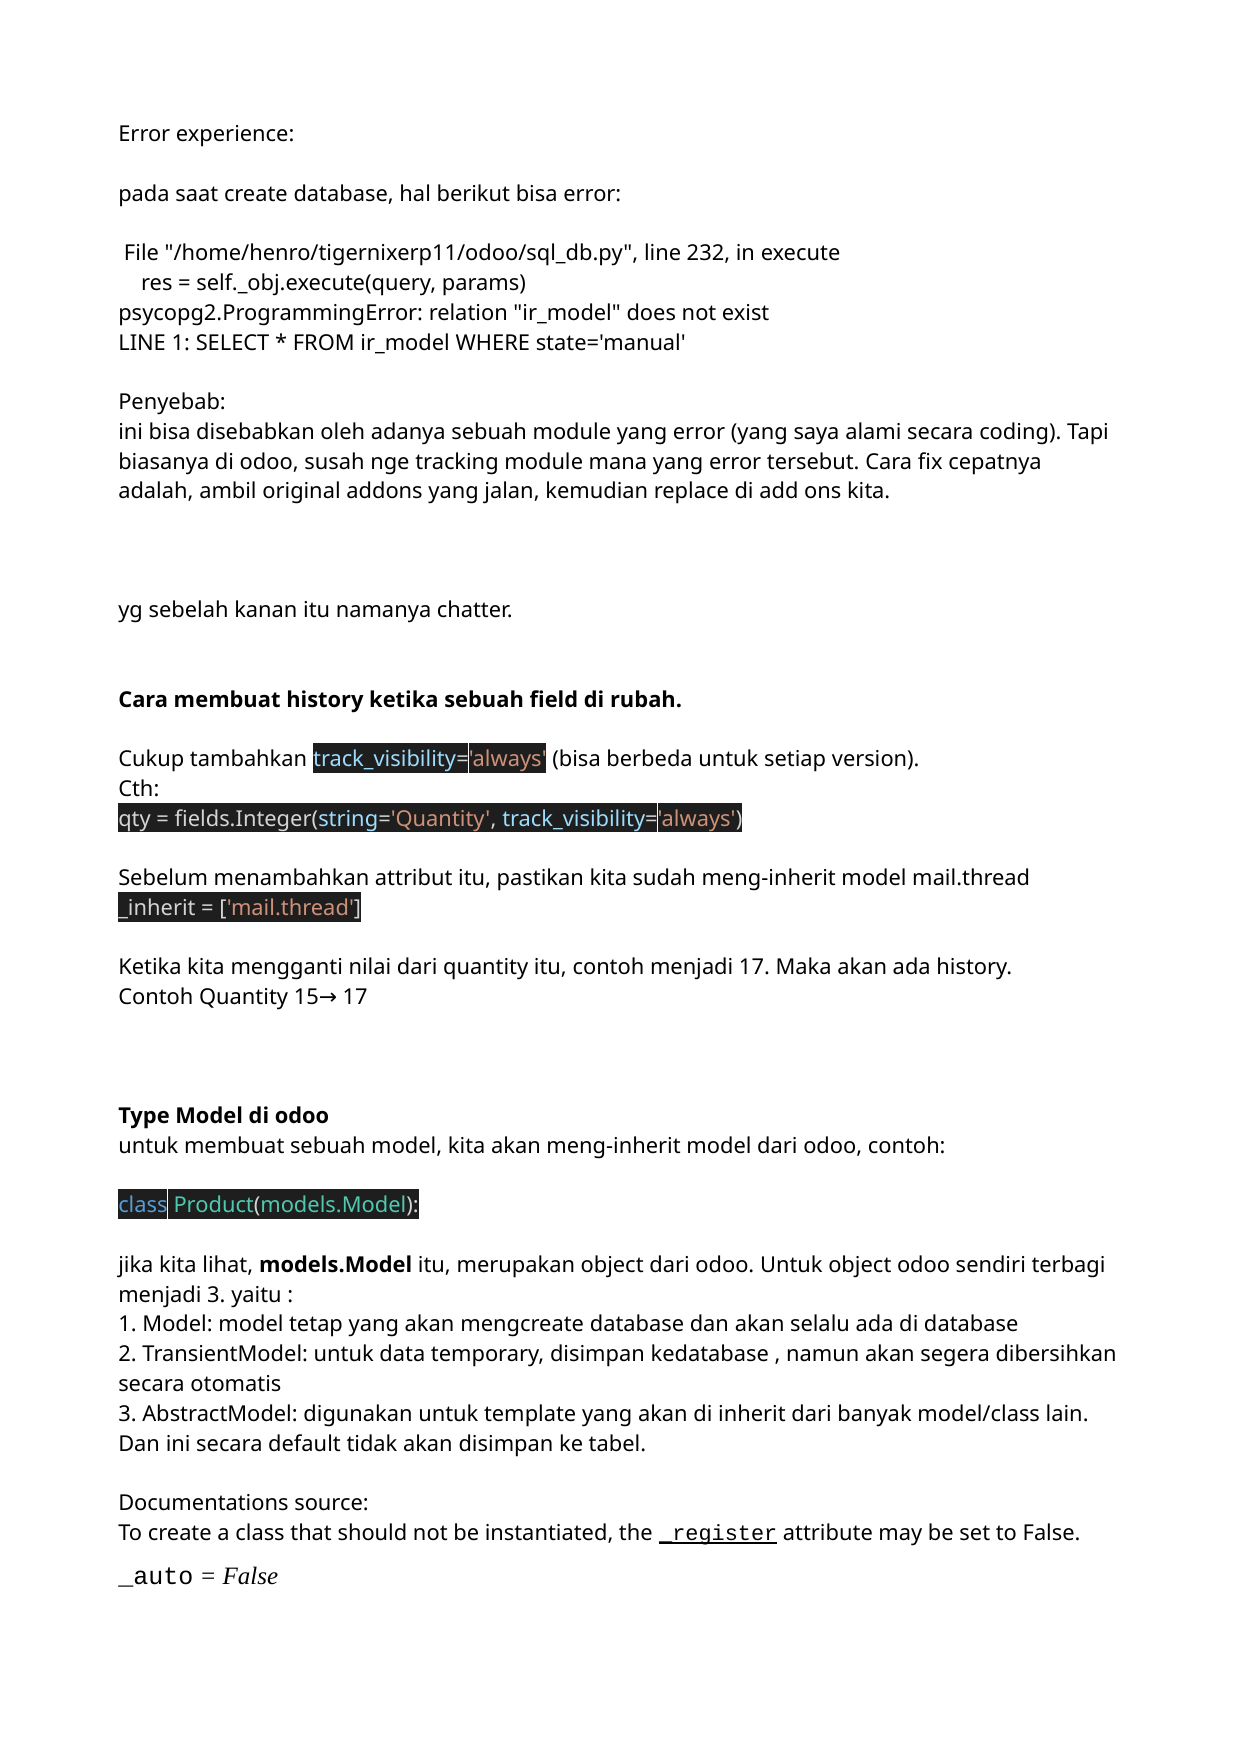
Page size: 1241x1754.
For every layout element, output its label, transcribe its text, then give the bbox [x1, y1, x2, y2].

text Type Model di odoo [118, 1100, 1122, 1130]
text Cth: [118, 773, 1122, 803]
text _inherit = ['mail.thread'] [118, 892, 1122, 922]
text Penyebab: [118, 386, 1122, 416]
text Ketika kita mengganti nilai dari quantity itu, contoh menjadi 17. Maka akan ada history. Contoh Quantity 15→ 17 [118, 951, 1122, 1011]
text 2. TransientModel: untuk data temporary, disimpan kedatabase , namun akan segera dibersihkan secara otomatis [118, 1338, 1122, 1398]
text pada saat create database, hal berikut bisa error: [118, 148, 1122, 207]
text 1. Model: model tetap yang akan mengcreate database dan akan selalu ada di database [118, 1308, 1122, 1338]
text jika kita lihat, models.Model itu, merupakan object dari odoo. Untuk object odoo sendiri terbagi menjadi 3. yaitu : [118, 1249, 1122, 1308]
text untuk membuat sebuah model, kita akan meng-inherit model dari odoo, contoh: [118, 1130, 1122, 1159]
text To create a class that should not be instantiated, the _register attribute may be set to False. [118, 1517, 1122, 1547]
subtitle _auto = False [118, 1561, 1122, 1592]
text qty = fields.Integer(string='Quantity', track_visibility='always') [118, 803, 1122, 832]
text File "/home/henro/tigernixerp11/odoo/sql_db.py", line 232, in execute [118, 237, 1122, 267]
text psycopg2.ProgrammingError: relation "ir_model" does not exist [118, 297, 1122, 327]
text Documentations source: [118, 1487, 1122, 1517]
text Cukup tambahkan track_visibility='always' (bisa berbeda untuk setiap version). [118, 743, 1122, 773]
text ini bisa disebabkan oleh adanya sebuah module yang error (yang saya alami secara coding). Tapi biasanya di odoo, susah nge tracking module mana yang error tersebut. Cara fix cepatnya adalah, ambil original addons yang jalan, kemudian replace di add ons kita. [118, 416, 1122, 505]
text LINE 1: SELECT * FROM ir_model WHERE state='manual' [118, 327, 1122, 356]
text Sebelum menambahkan attribut itu, pastikan kita sudah meng-inherit model mail.thread [118, 862, 1122, 892]
text res = self._obj.execute(query, params) [118, 267, 1122, 297]
text Error experience: [118, 118, 1122, 148]
text class Product(models.Model): [118, 1189, 1122, 1219]
text Cara membuat history ketika sebuah field di rubah. [118, 683, 1122, 713]
text 3. AbstractModel: digunakan untuk template yang akan di inherit dari banyak model/class lain. Dan ini secara default tidak akan disimpan ke tabel. [118, 1398, 1122, 1457]
text yg sebelah kanan itu namanya chatter. [118, 594, 1122, 624]
